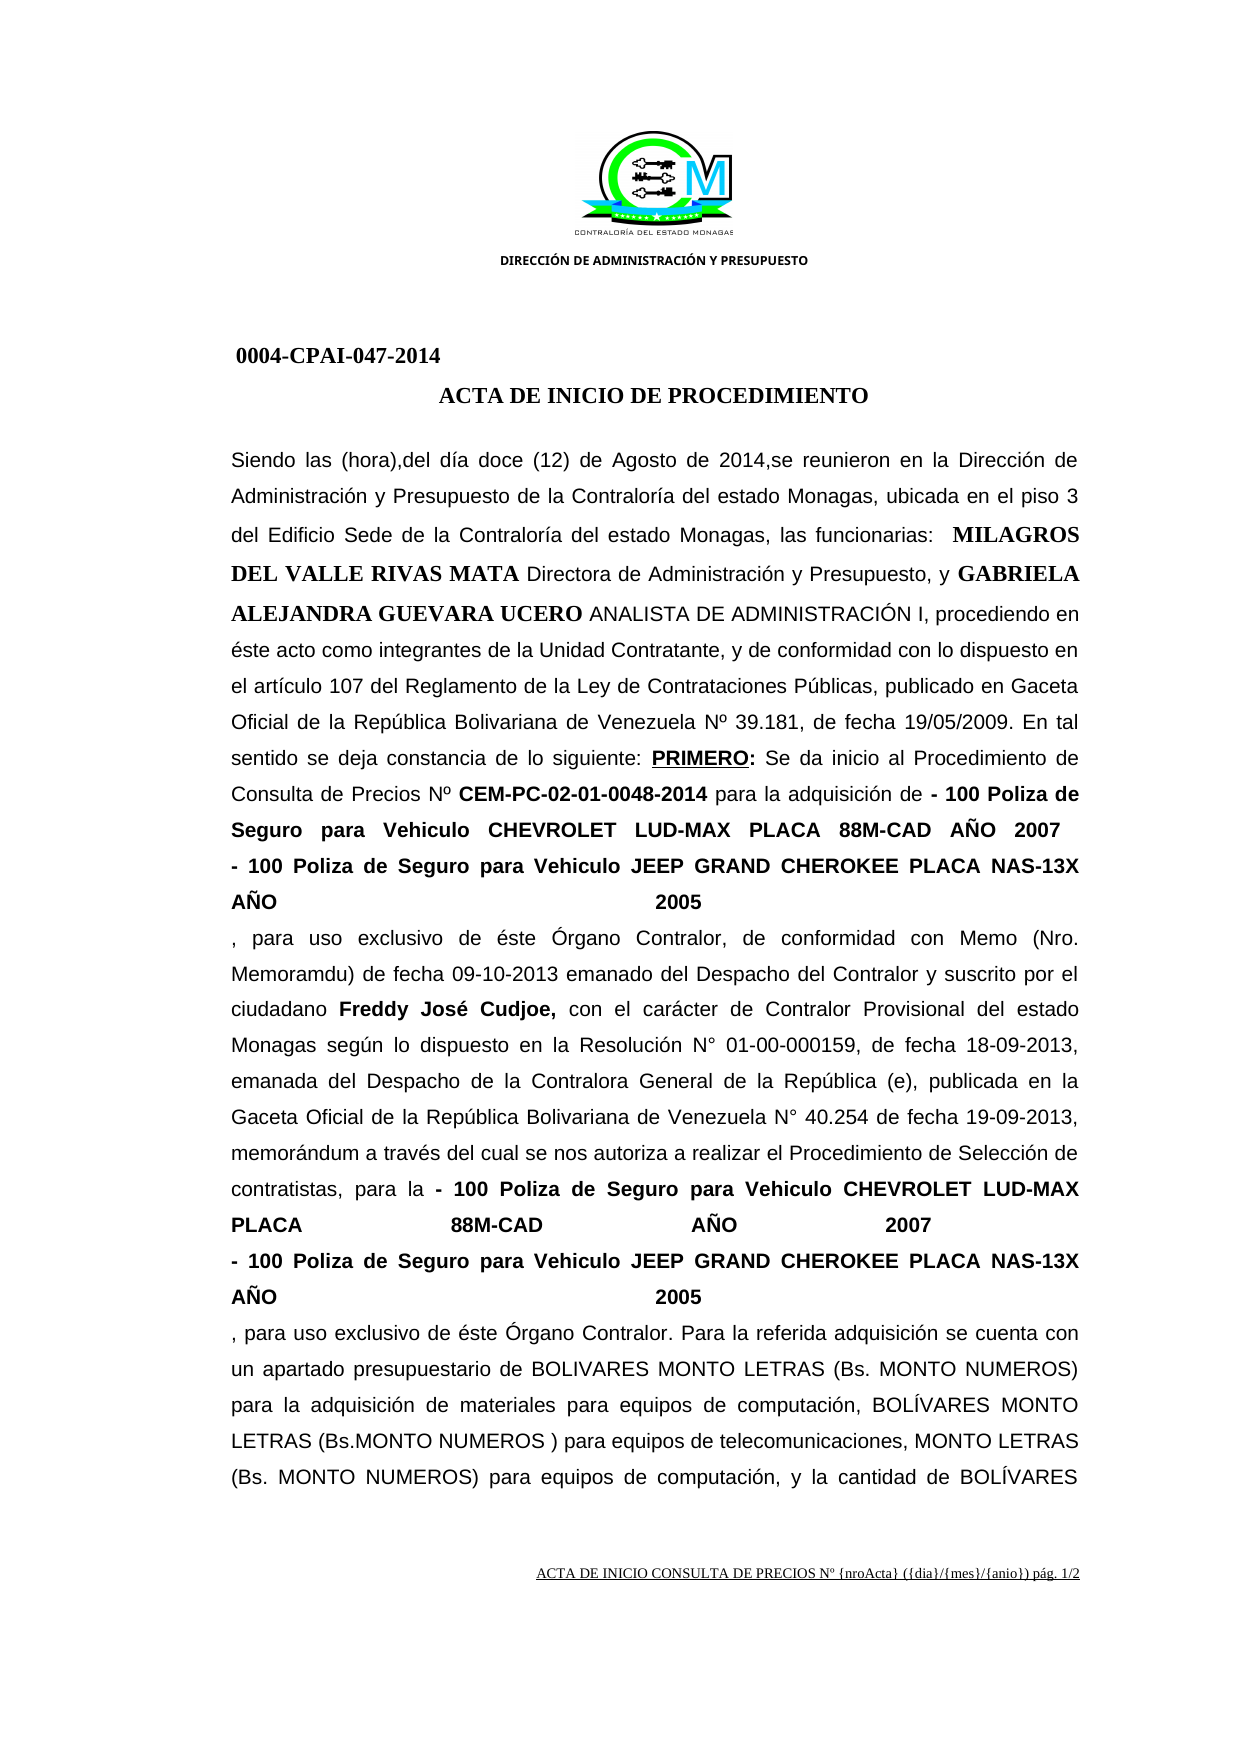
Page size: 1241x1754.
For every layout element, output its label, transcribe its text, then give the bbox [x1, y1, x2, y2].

text Siendo las (hora),del día doce (12) de Agosto de 2014,se reunieron en la Dirección de Administración y Presupuesto de la Contraloría del estado Monagas, ubicada en el piso 3 del Edificio Sede de la Contraloría del estado Monagas, las funcionarias: MILAGROS DEL VALLE RIVAS MATA Directora de Administración y Presupuesto, y GABRIELA ALEJANDRA GUEVARA UCERO ANALISTA DE ADMINISTRACIÓN I, procediendo en éste acto como integrantes de la Unidad Contratante, y de conformidad con lo dispuesto en el artículo 107 del Reglamento de la Ley de Contrataciones Públicas, publicado en Gaceta Oficial de la República Bolivariana de Venezuela Nº 39.181, de fecha 19/05/2009. En tal sentido se deja constancia de lo siguiente: PRIMERO: Se da inicio al Procedimiento de Consulta de Precios Nº CEM-PC-02-01-0048-2014 para la adquisición de - 100 Poliza de Seguro para Vehiculo CHEVROLET LUD-MAX PLACA 88M-CAD AÑO 2007 - 100 Poliza de Seguro para Vehiculo JEEP GRAND CHEROKEE PLACA NAS-13X AÑO 2005 , para uso exclusivo de éste Órgano Contralor, de conformidad con Memo (Nro. Memoramdu) de fecha 09-10-2013 emanado del Despacho del Contralor y suscrito por el ciudadano Freddy José Cudjoe, con el carácter de Contralor Provisional del estado Monagas según lo dispuesto en la Resolución N° 01-00-000159, de fecha 18-09-2013, emanada del Despacho de la Contralora General de la República (e), publicada en la Gaceta Oficial de la República Bolivariana de Venezuela N° 40.254 de fecha 19-09-2013, memorándum a través del cual se nos autoriza a realizar el Procedimiento de Selección de contratistas, para la - 100 Poliza de Seguro para Vehiculo CHEVROLET LUD-MAX PLACA 88M-CAD AÑO 2007 - 100 Poliza de Seguro para Vehiculo JEEP GRAND CHEROKEE PLACA NAS-13X AÑO 2005 , para uso exclusivo de éste Órgano Contralor. Para la referida adquisición se cuenta con un apartado presupuestario de BOLIVARES MONTO LETRAS (Bs. MONTO NUMEROS) para la adquisición de materiales para equipos de computación, BOLÍVARES MONTO LETRAS (Bs.MONTO NUMEROS ) para equipos de telecomunicaciones, MONTO LETRAS (Bs. MONTO NUMEROS) para equipos de computación, y la cantidad de BOLÍVARES [231, 448, 1080, 1488]
text ACTA DE INICIO DE PROCEDIMIENTO [228, 382, 1080, 408]
text 0004-CPAI-047-2014 [230, 342, 1080, 369]
picture [574, 131, 733, 235]
